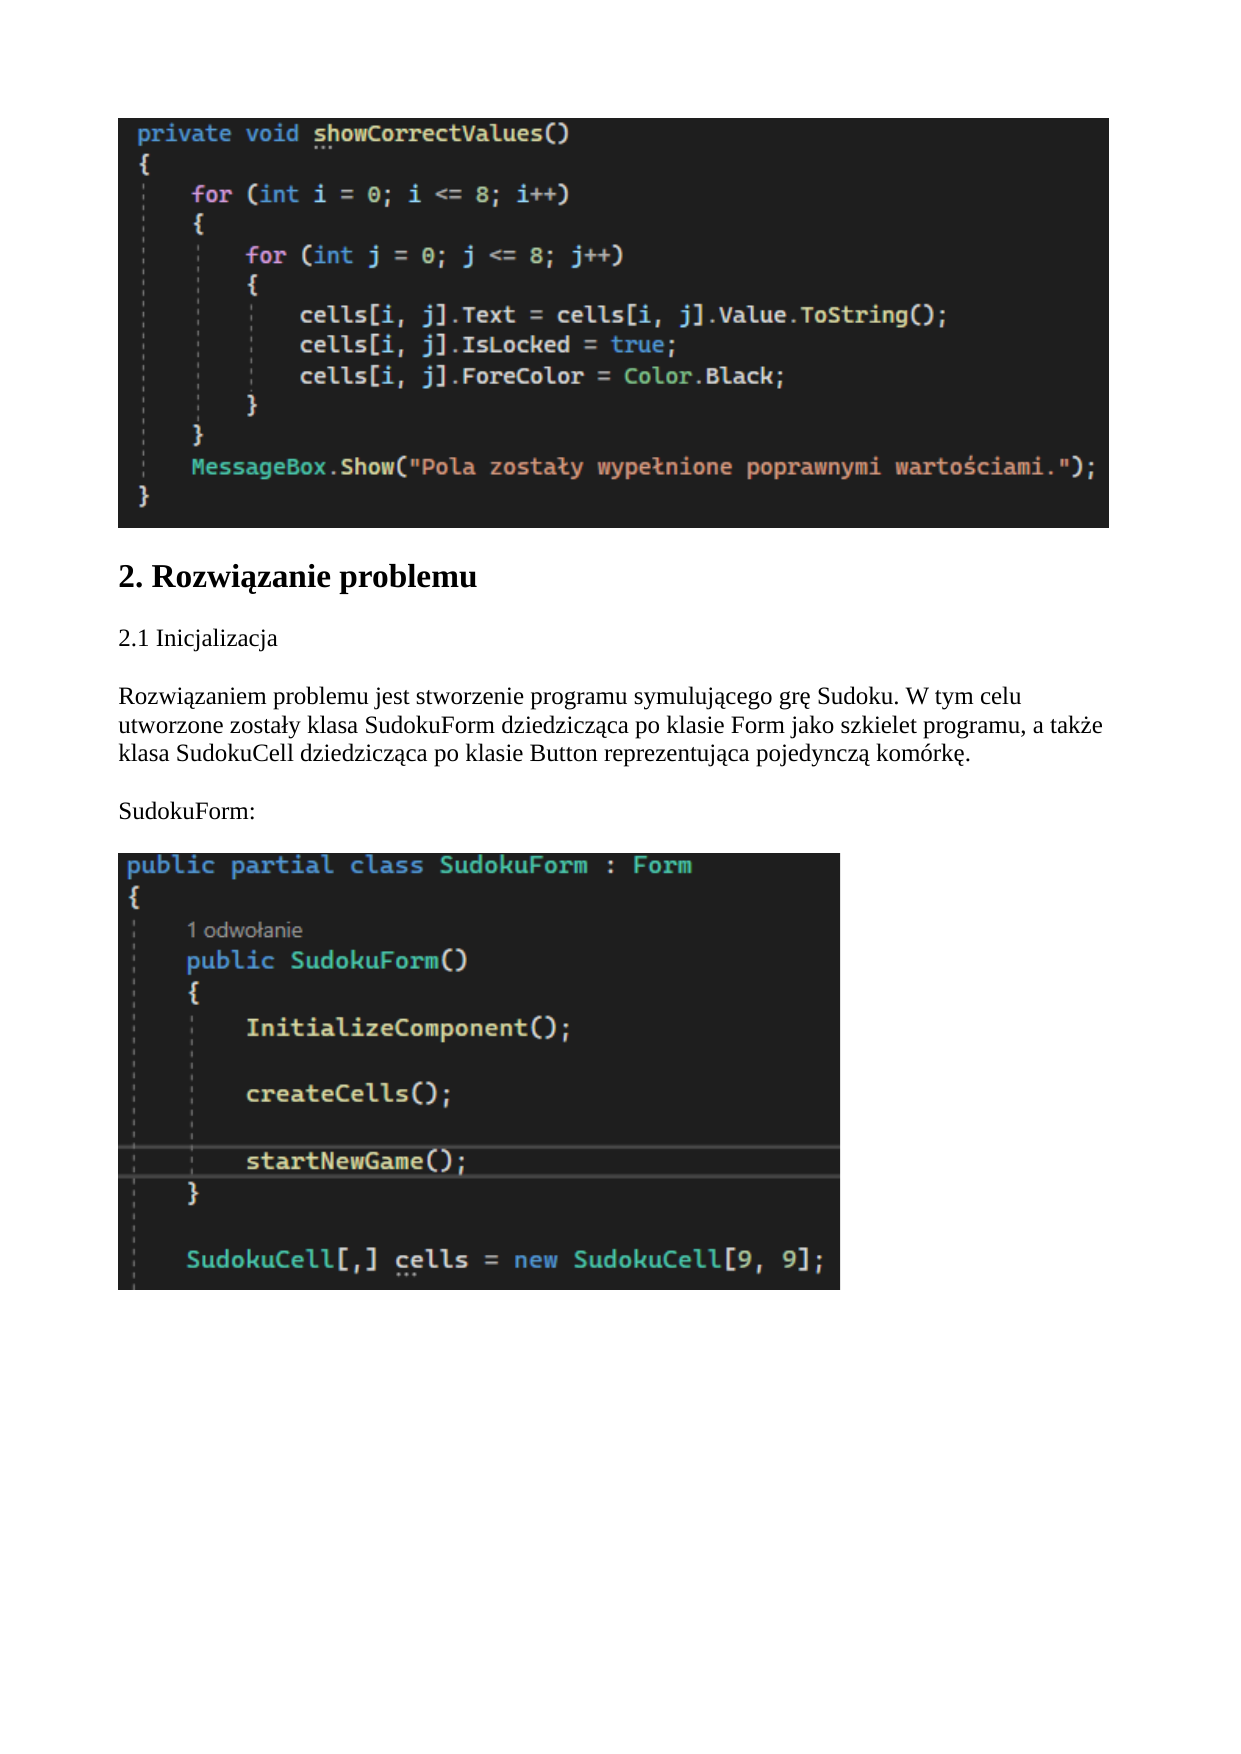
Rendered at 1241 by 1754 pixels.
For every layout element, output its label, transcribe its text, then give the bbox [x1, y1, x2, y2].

picture [118, 118, 1109, 528]
text 2. Rozwiązanie problemu [118, 556, 1122, 595]
text SudokuForm: [118, 796, 1122, 825]
picture [118, 853, 840, 1290]
text 2.1 Inicjalizacja [118, 623, 1122, 652]
text Rozwiązaniem problemu jest stworzenie programu symulującego grę Sudoku. W tym celu utworzone zostały klasa SudokuForm dziedzicząca po klasie Form jako szkielet programu, a także klasa SudokuCell dziedzicząca po klasie Button reprezentująca pojedynczą komórkę. [118, 681, 1122, 767]
